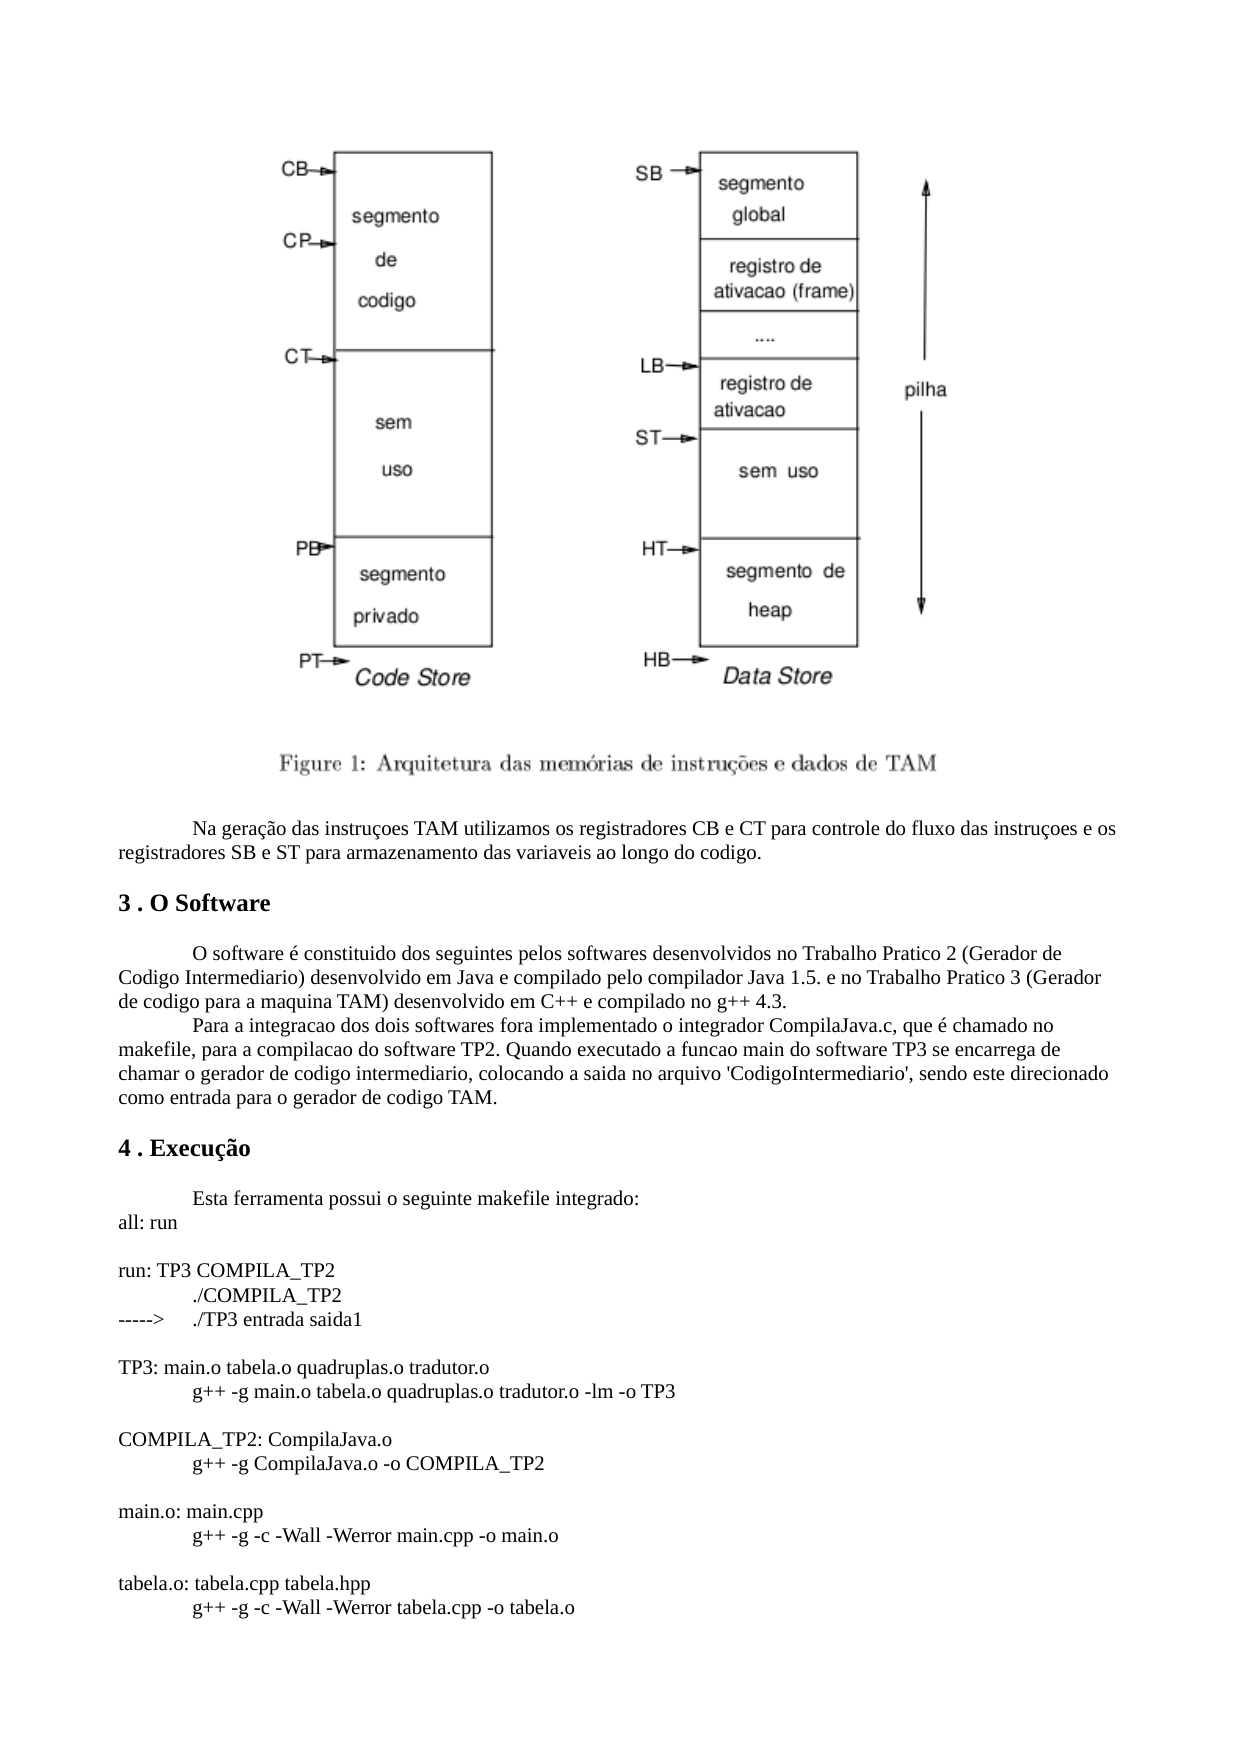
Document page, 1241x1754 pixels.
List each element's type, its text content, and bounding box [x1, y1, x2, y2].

text g++ -g CompilaJava.o -o COMPILA_TP2 [118, 1451, 1122, 1475]
text COMPILA_TP2: CompilaJava.o [118, 1427, 1122, 1451]
text Na geração das instruçoes TAM utilizamos os registradores CB e CT para controle do fluxo das instruçoes e os registradores SB e ST para armazenamento das variaveis ao longo do codigo. [118, 816, 1122, 864]
text g++ -g -c -Wall -Werror main.cpp -o main.o [118, 1523, 1122, 1547]
text TP3: main.o tabela.o quadruplas.o tradutor.o [118, 1355, 1122, 1379]
text O software é constituido dos seguintes pelos softwares desenvolvidos no Trabalho Pratico 2 (Gerador de Codigo Intermediario) desenvolvido em Java e compilado pelo compilador Java 1.5. e no Trabalho Pratico 3 (Gerador de codigo para a maquina TAM) desenvolvido em C++ e compilado no g++ 4.3. [118, 941, 1122, 1013]
text run: TP3 COMPILA_TP2 [118, 1258, 1122, 1282]
text ./COMPILA_TP2 [118, 1282, 1122, 1307]
picture [256, 118, 984, 798]
text g++ -g main.o tabela.o quadruplas.o tradutor.o -lm -o TP3 [118, 1379, 1122, 1403]
text Para a integracao dos dois softwares fora implementado o integrador CompilaJava.c, que é chamado no makefile, para a compilacao do software TP2. Quando executado a funcao main do software TP3 se encarrega de chamar o gerador de codigo intermediario, colocando a saida no arquivo 'CodigoIntermediario', sendo este direcionado como entrada para o gerador de codigo TAM. [118, 1013, 1122, 1109]
text Esta ferramenta possui o seguinte makefile integrado: [118, 1186, 1122, 1210]
text -----> ./TP3 entrada saida1 [118, 1307, 1122, 1331]
text tabela.o: tabela.cpp tabela.hpp [118, 1571, 1122, 1595]
text 4 . Execução [118, 1133, 1122, 1162]
text g++ -g -c -Wall -Werror tabela.cpp -o tabela.o [118, 1595, 1122, 1619]
text 3 . O Software [118, 888, 1122, 917]
text all: run [118, 1210, 1122, 1234]
text main.o: main.cpp [118, 1499, 1122, 1523]
